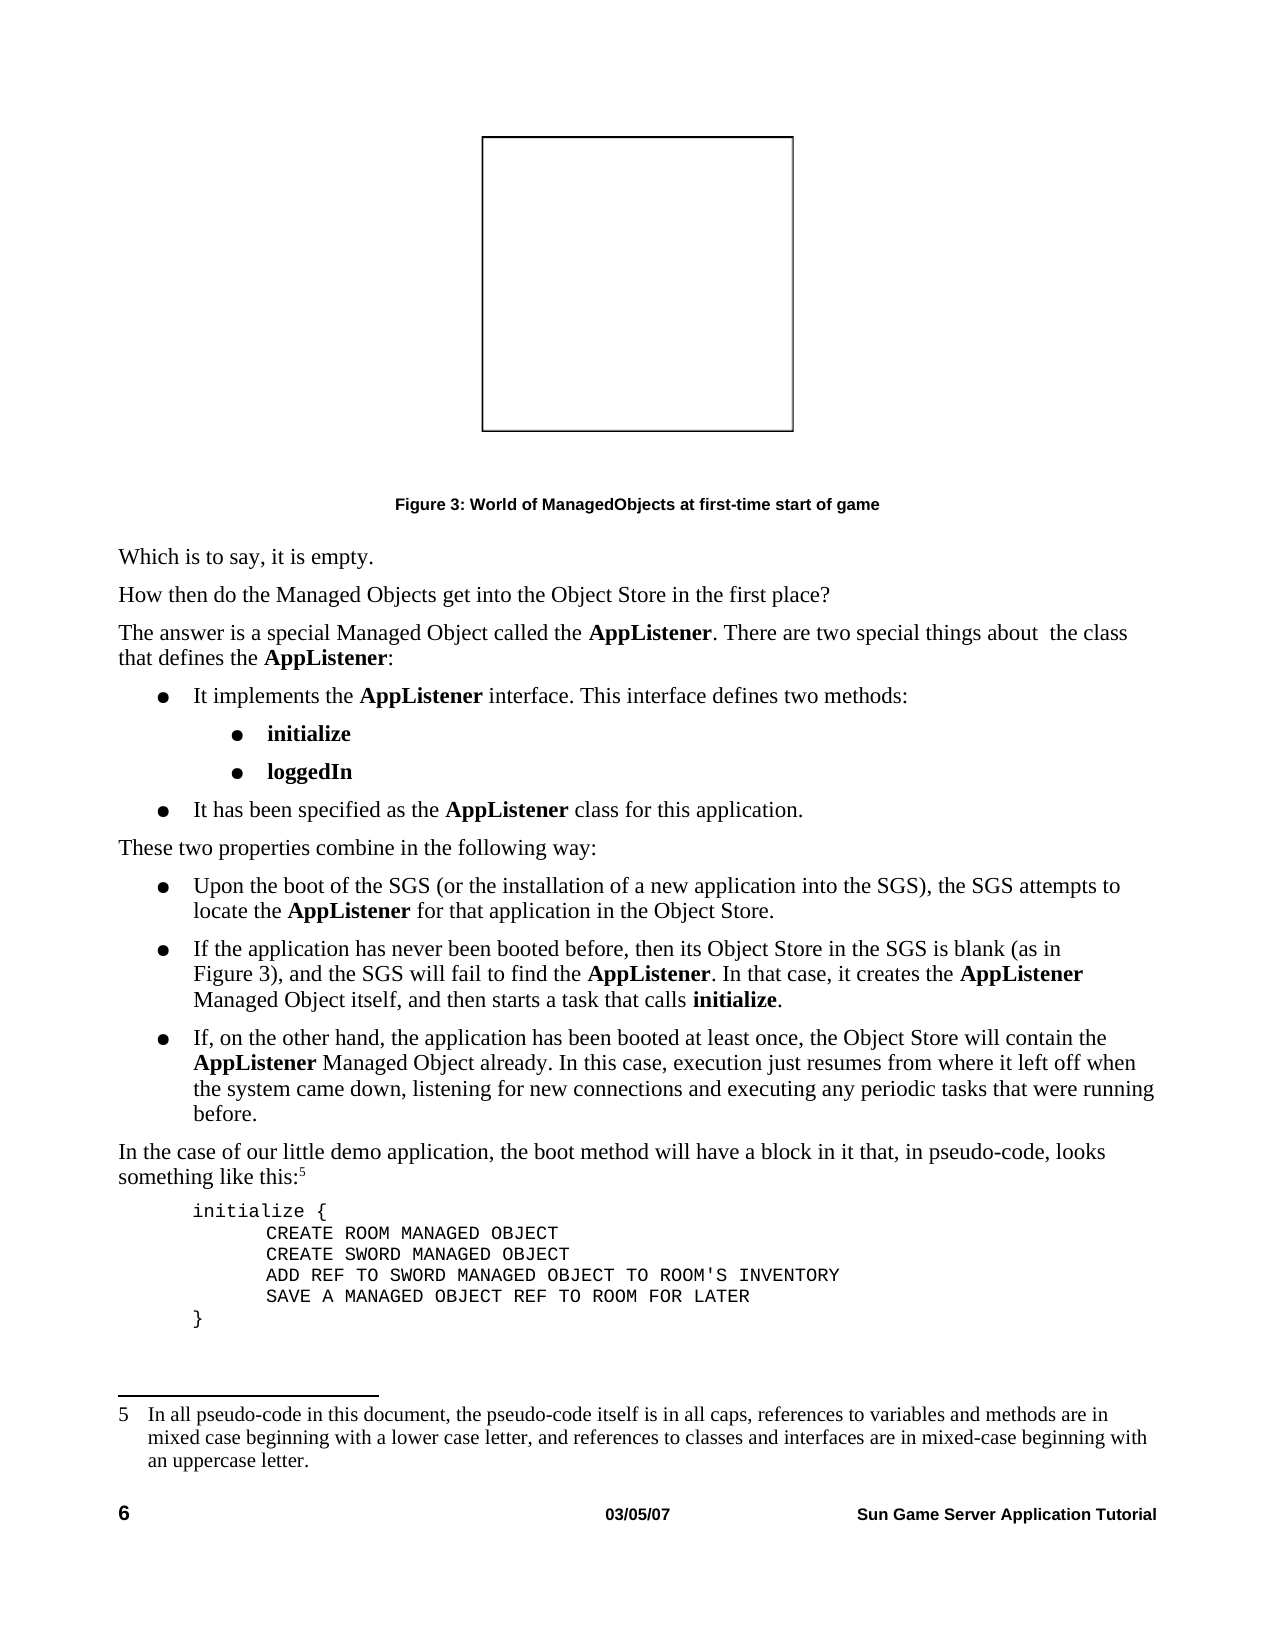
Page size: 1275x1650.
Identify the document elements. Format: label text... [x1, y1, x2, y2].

list initialize [229, 721, 1157, 746]
list Upon the boot of the SGS (or the installation of a new application into the SGS), the SGS attempts to locate the AppListener for that application in the Object Store. [156, 873, 1157, 923]
text initialize { CREATE ROOM MANAGED OBJECT CREATE SWORD MANAGED OBJECT ADD REF TO SWORD MANAGED OBJECT TO ROOM'S INVENTORY SAVE A MANAGED OBJECT REF TO ROOM FOR LATER } [192, 1202, 1098, 1330]
text In the case of our little demo application, the boot method will have a block in it that, in pseudo-code, looks something like this: [118, 1139, 1157, 1190]
text These two properties combine in the following way: [118, 835, 1157, 860]
text In all pseudo-code in this document, the pseudo-code itself is in all caps, references to variables and methods are in mixed case beginning with a lower case letter, and references to classes and interfaces are in mixed-case beginning with an uppercase letter. [118, 1402, 1157, 1472]
text How then do the Managed Objects get into the Object Store in the first place? [118, 582, 1157, 607]
list It has been specified as the AppListener class for this application. [156, 797, 1157, 822]
list It implements the AppListener interface. This interface defines two methods: [156, 683, 1157, 708]
list loggedIn [229, 759, 1157, 784]
text Figure 3: World of ManagedObjects at first-time start of game [118, 118, 1157, 514]
picture [481, 136, 794, 432]
text The answer is a special Managed Object called the AppListener. There are two special things about the class that defines the AppListener: [118, 620, 1157, 671]
list If, on the other hand, the application has been booted at least once, the Object Store will contain the AppListener Managed Object already. In this case, execution just resumes from where it left off when the system came down, listening for new connections and executing any periodic tasks that were running before. [156, 1025, 1157, 1126]
text Which is to say, it is empty. [118, 544, 1157, 569]
list If the application has never been booted before, then its Object Store in the SGS is blank (as in Figure 3), and the SGS will fail to find the AppListener. In that case, it creates the AppListener Managed Object itself, and then starts a task that calls initialize. [156, 936, 1157, 1012]
